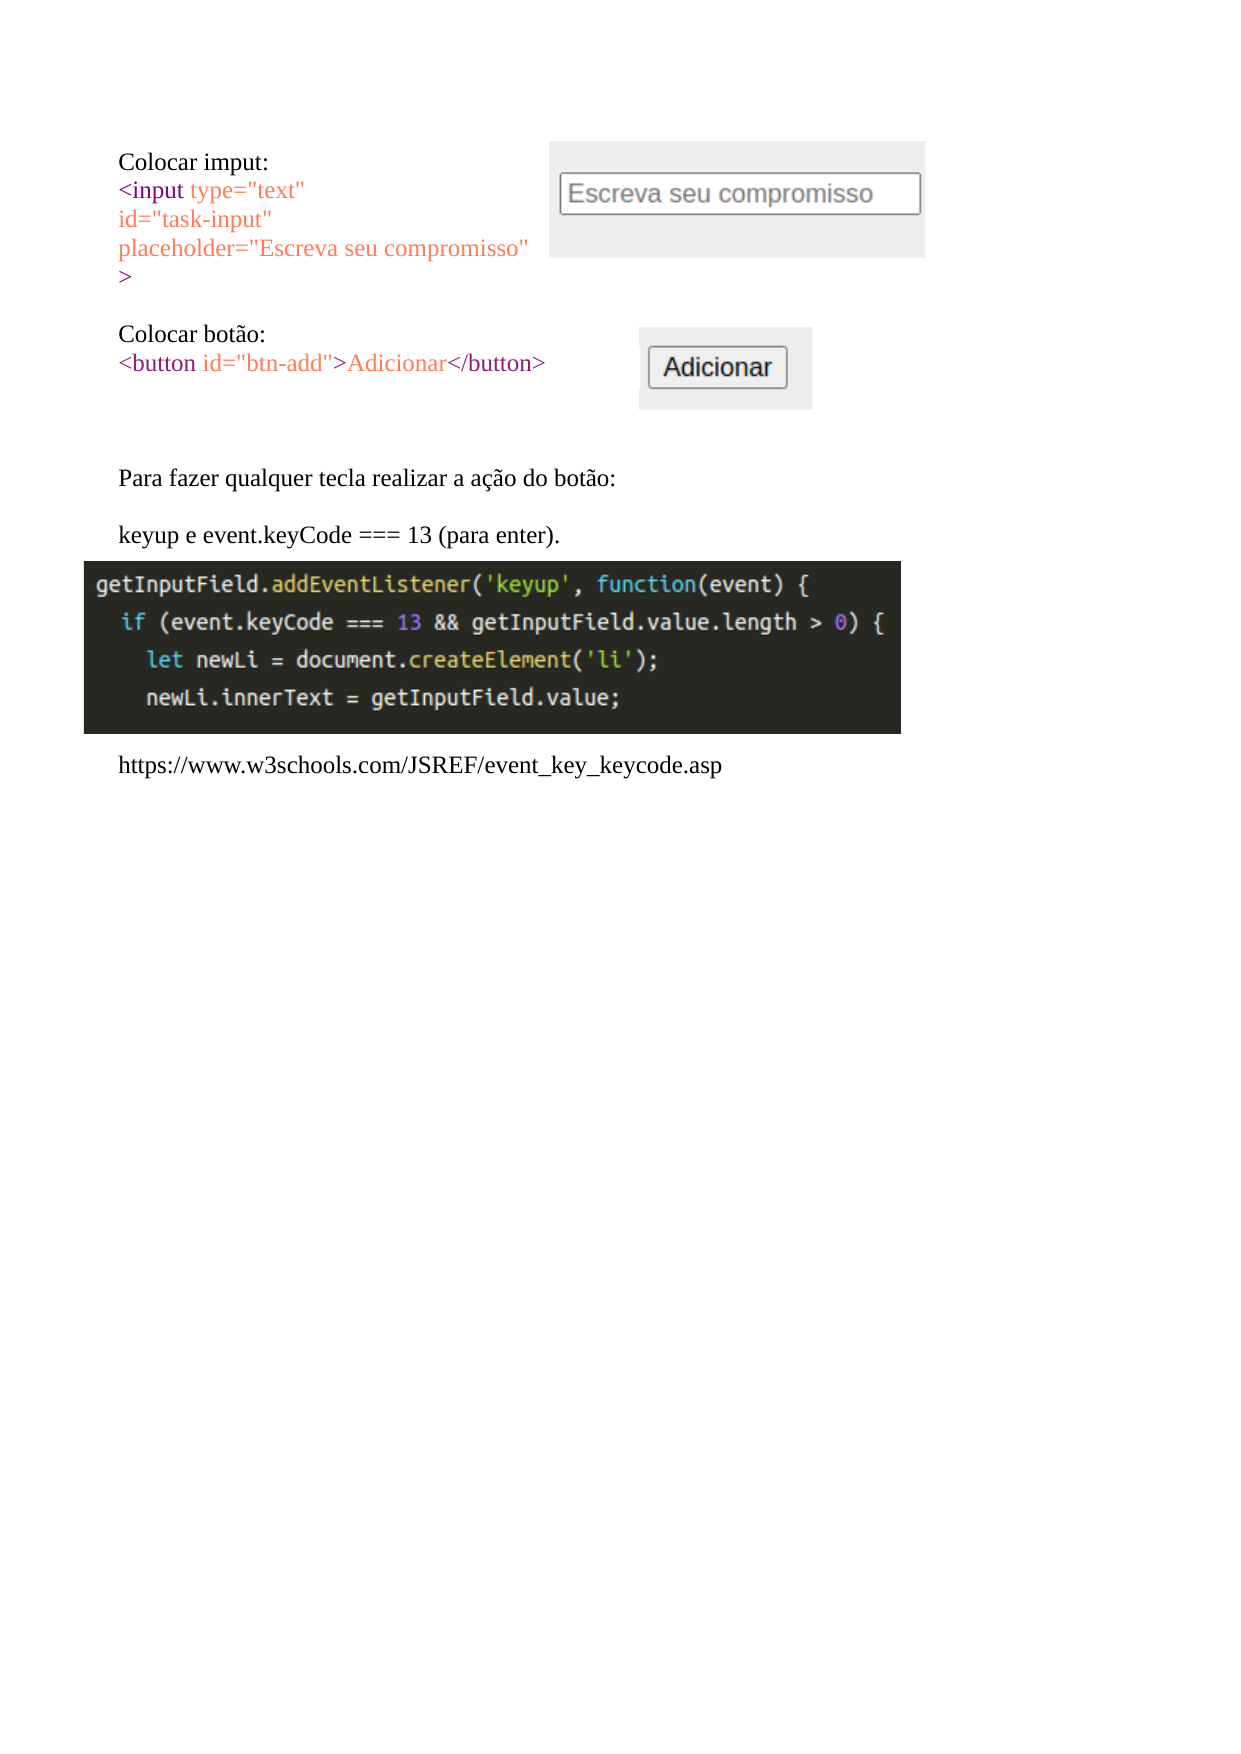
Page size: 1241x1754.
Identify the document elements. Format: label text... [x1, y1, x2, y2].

text [926, 204, 1122, 233]
text keyup e event.keyCode === 13 (para enter). [118, 521, 1122, 549]
text > [118, 262, 1122, 291]
text [926, 147, 1122, 176]
text placeholder="Escreva seu compromisso" [118, 233, 1122, 262]
text [926, 176, 1122, 204]
text https://www.w3schools.com/JSREF/event_key_keycode.asp [118, 751, 1122, 779]
text [813, 348, 1122, 377]
picture [639, 327, 813, 410]
picture [83, 561, 901, 734]
text <button id="btn-add">Adicionar</button> [118, 348, 639, 377]
text Colocar botão: [118, 319, 1122, 348]
text <input type="text" [118, 176, 549, 204]
text Colocar imput: [118, 147, 549, 176]
text Para fazer qualquer tecla realizar a ação do botão: [118, 463, 1122, 492]
picture [549, 141, 926, 258]
text id="task-input" [118, 204, 549, 233]
